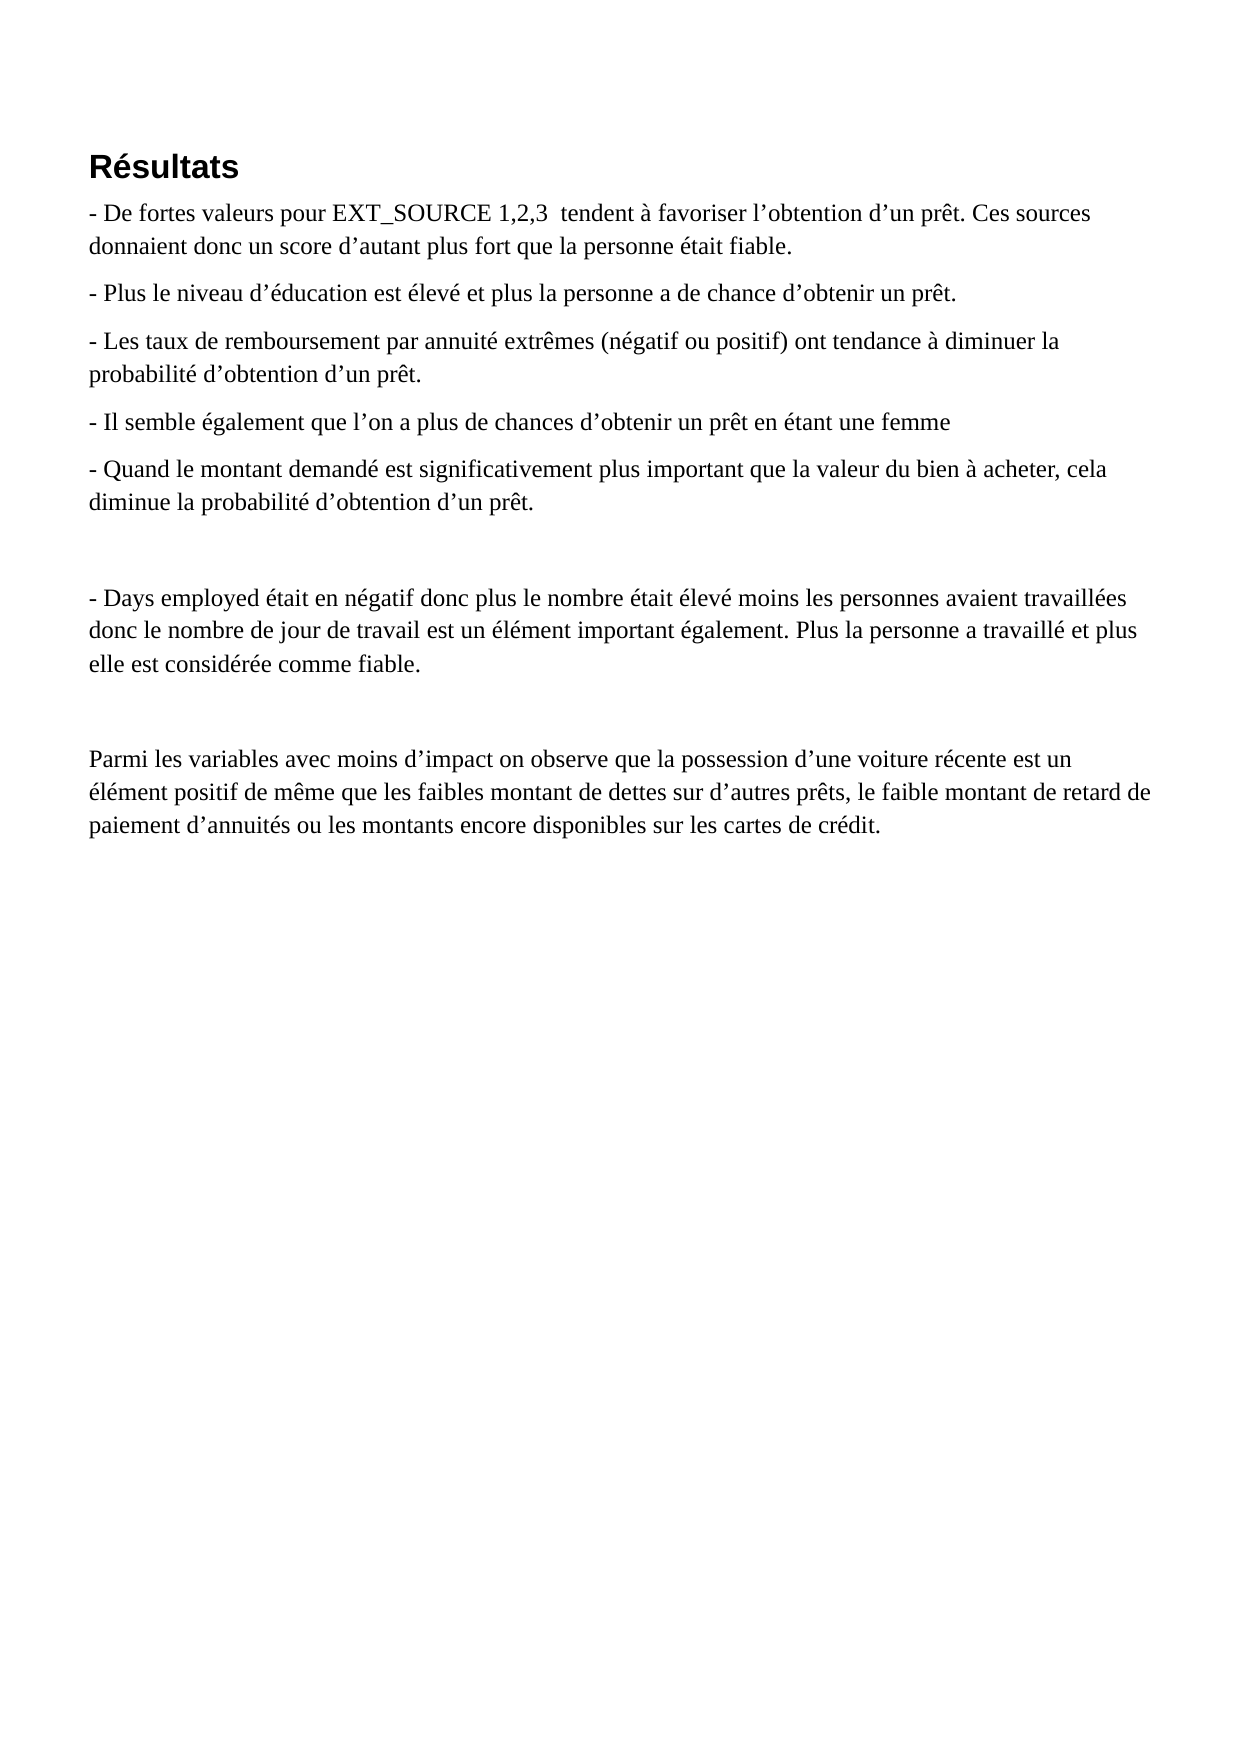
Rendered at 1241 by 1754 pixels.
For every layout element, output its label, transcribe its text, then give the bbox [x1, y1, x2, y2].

text - Il semble également que l’on a plus de chances d’obtenir un prêt en étant une femme [88, 407, 1152, 436]
text - Quand le montant demandé est significativement plus important que la valeur du bien à acheter, cela diminue la probabilité d’obtention d’un prêt. [88, 454, 1152, 516]
text - De fortes valeurs pour EXT_SOURCE 1,2,3 tendent à favoriser l’obtention d’un prêt. Ces sources donnaient donc un score d’autant plus fort que la personne était fiable. [88, 198, 1152, 260]
text - Plus le niveau d’éducation est élevé et plus la personne a de chance d’obtenir un prêt. [88, 278, 1152, 307]
text Parmi les variables avec moins d’impact on observe que la possession d’une voiture récente est un élément positif de même que les faibles montant de dettes sur d’autres prêts, le faible montant de retard de paiement d’annuités ou les montants encore disponibles sur les cartes de crédit. [88, 744, 1152, 839]
text - Les taux de remboursement par annuité extrêmes (négatif ou positif) ont tendance à diminuer la probabilité d’obtention d’un prêt. [88, 326, 1152, 388]
subtitle Résultats [88, 147, 1152, 185]
text - Days employed était en négatif donc plus le nombre était élevé moins les personnes avaient travaillées donc le nombre de jour de travail est un élément important également. Plus la personne a travaillé et plus elle est considérée comme fiable. [88, 583, 1152, 677]
